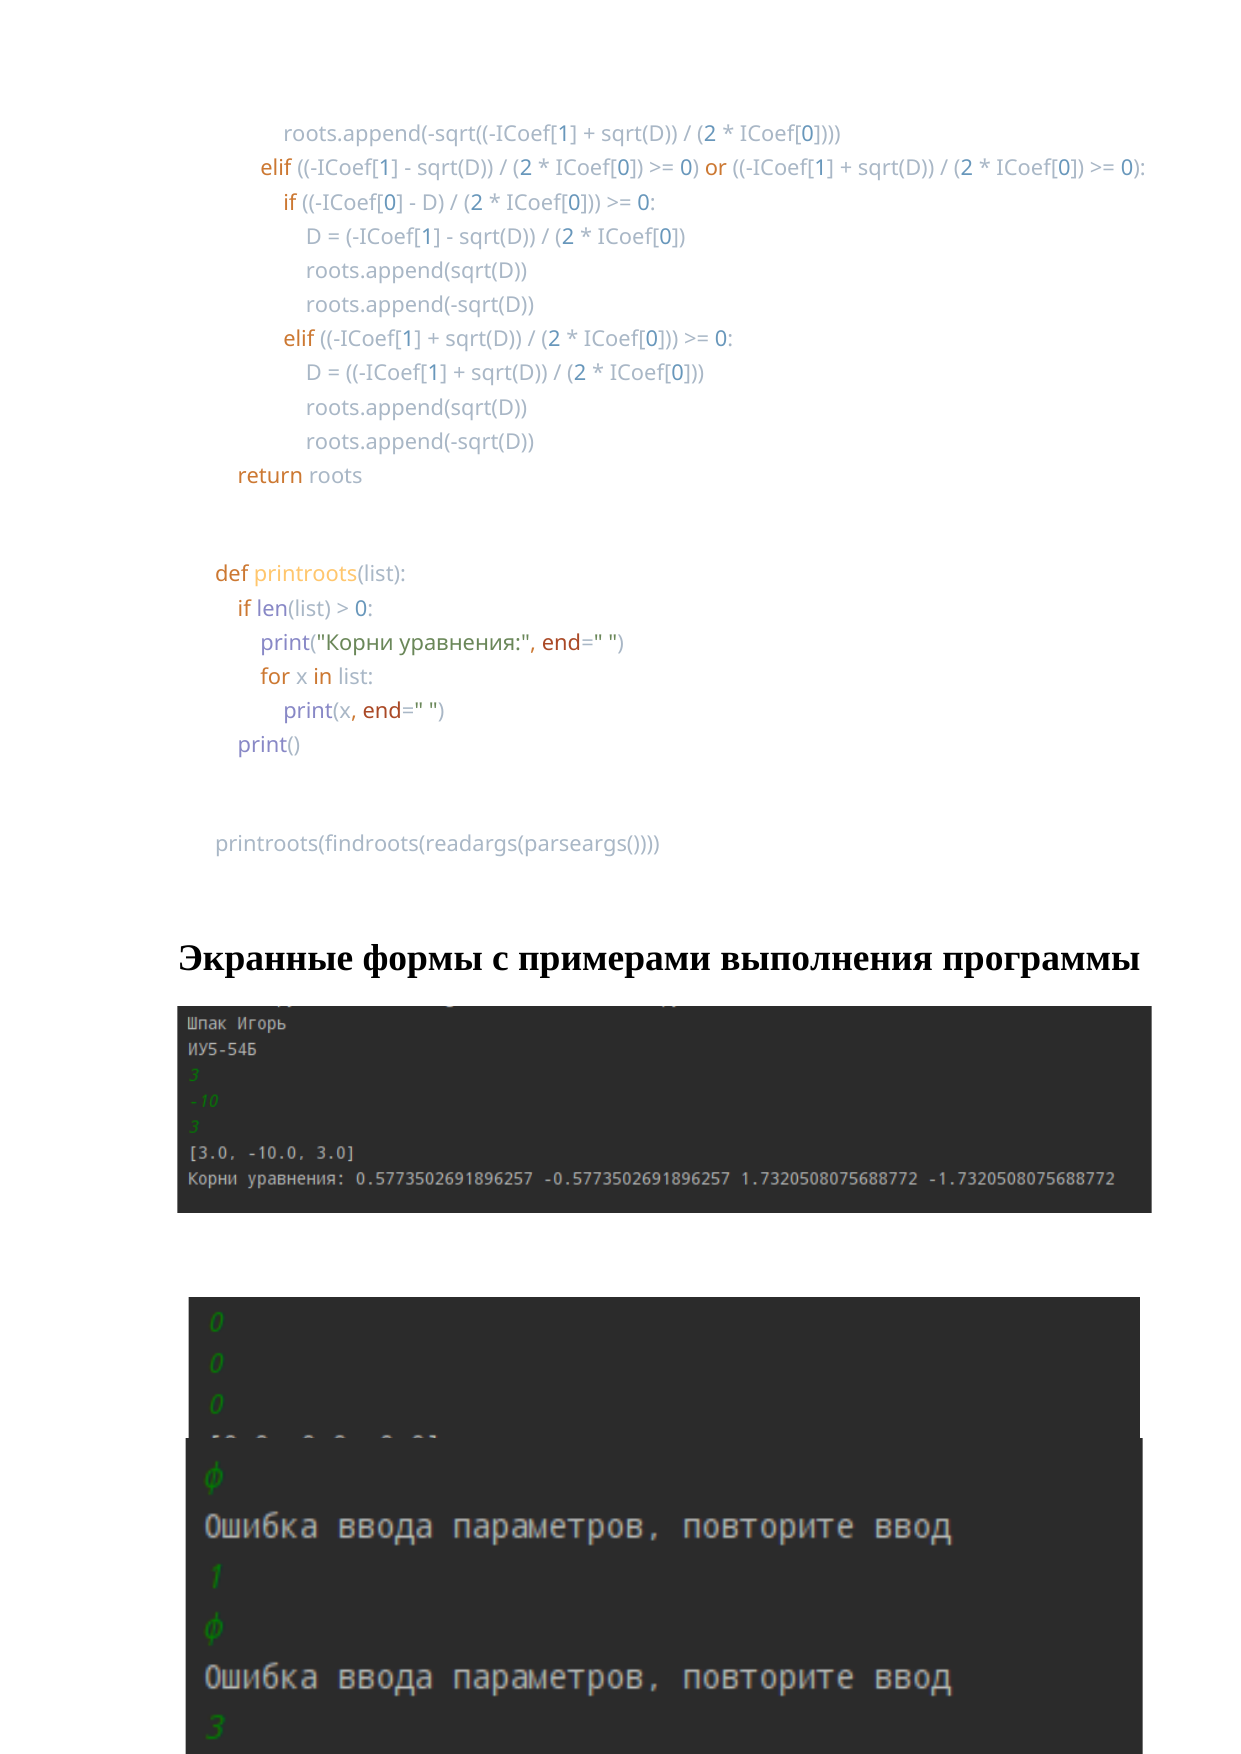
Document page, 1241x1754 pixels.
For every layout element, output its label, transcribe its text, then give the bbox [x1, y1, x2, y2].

text Экранные формы с примерами выполнения программы [177, 936, 1152, 979]
picture [185, 1297, 1143, 1754]
picture [177, 1006, 1152, 1213]
text roots.append(-sqrt((-ICoef[1] + sqrt(D)) / (2 * ICoef[0]))) elif ((-ICoef[1] - sqrt(D)) / (2 * ICoef[0]) >= 0) or ((-ICoef[1] + sqrt(D)) / (2 * ICoef[0]) >= 0): if ((-ICoef[0] - D) / (2 * ICoef[0])) >= 0: D = (-ICoef[1] - sqrt(D)) / (2 * ICoef[0]) roots.append(sqrt(D)) roots.append(-sqrt(D)) elif ((-ICoef[1] + sqrt(D)) / (2 * ICoef[0])) >= 0: D = ((-ICoef[1] + sqrt(D)) / (2 * ICoef[0])) roots.append(sqrt(D)) roots.append(-sqrt(D)) return roots def printroots(list): if len(list) > 0: print("Корни уравнения:", end=" ") for x in list: print(x, end=" ") print() printroots(findroots(readargs(parseargs()))) [215, 118, 1152, 857]
